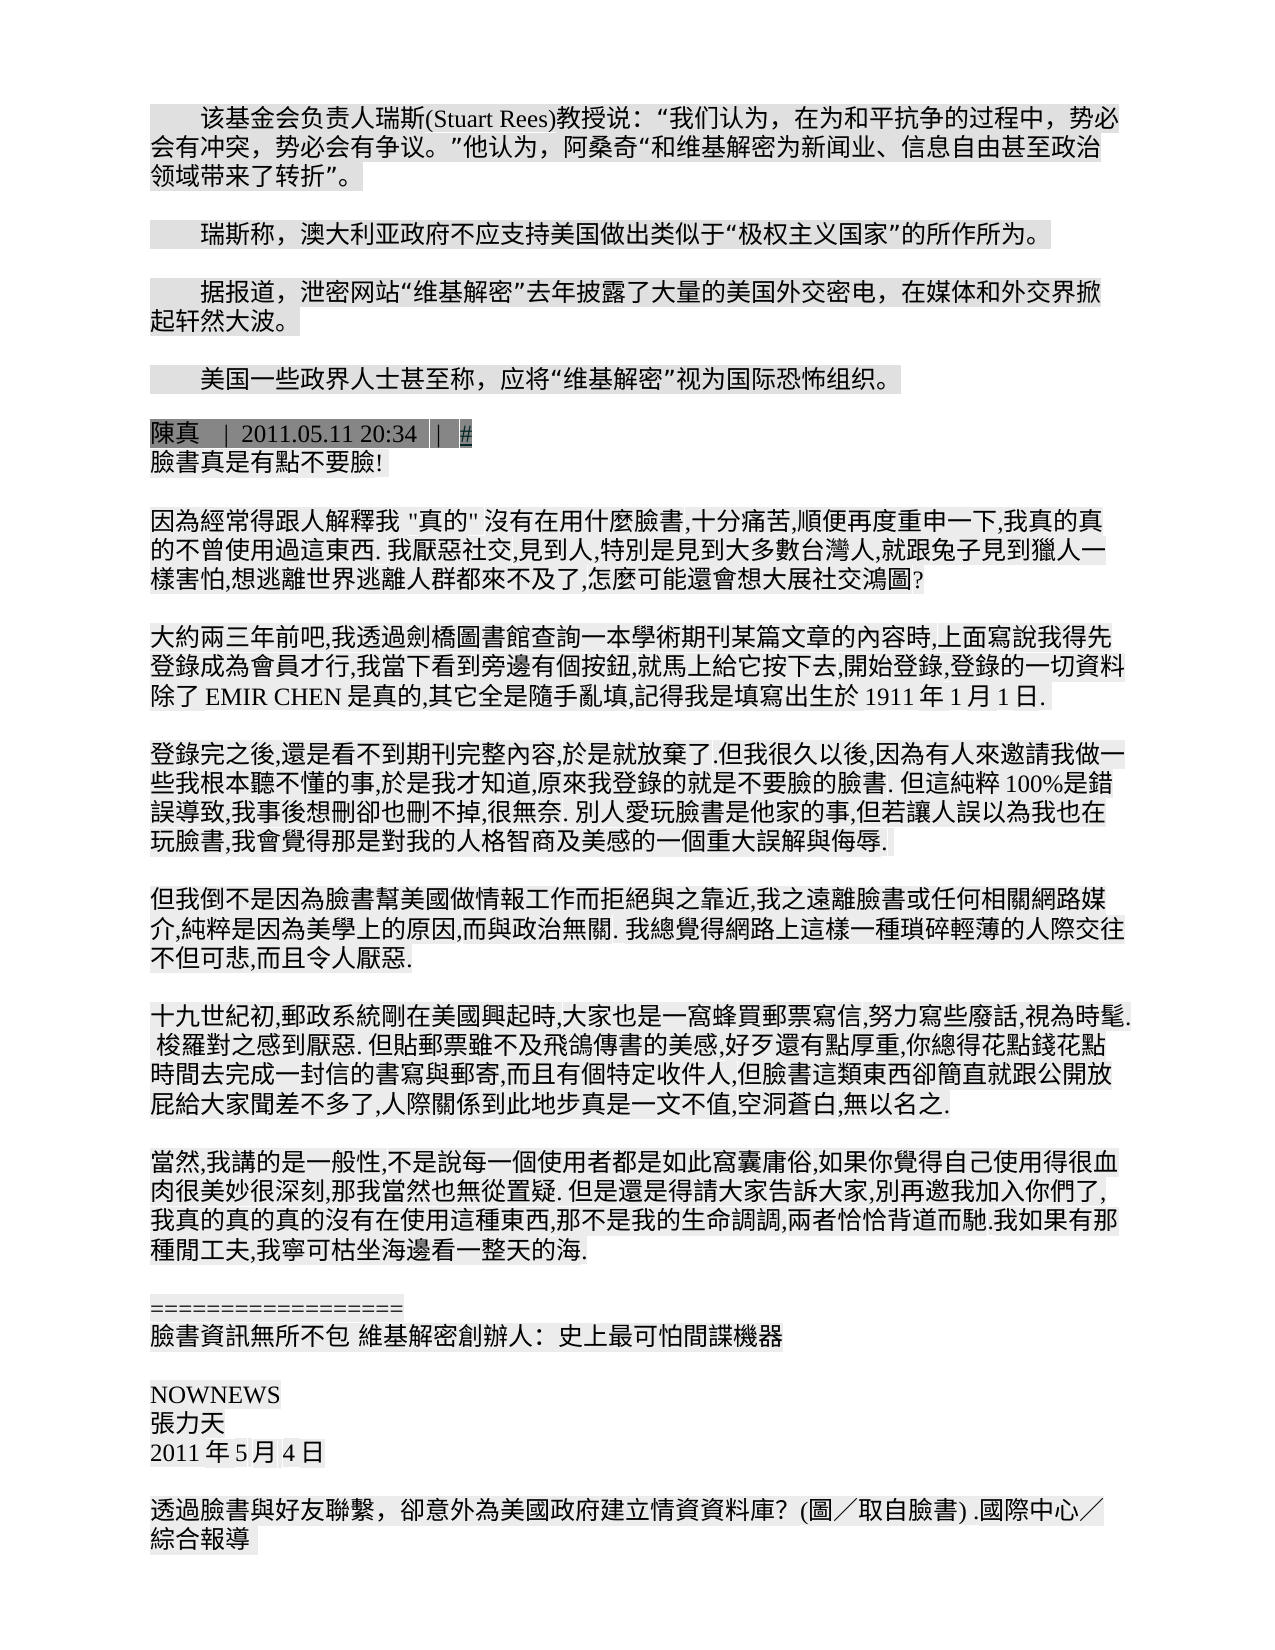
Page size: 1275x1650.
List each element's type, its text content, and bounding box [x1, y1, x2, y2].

text 臉書真是有點不要臉! 因為經常得跟人解釋我 "真的" 沒有在用什麼臉書,十分痛苦,順便再度重申一下,我真的真的不曾使用過這東西. 我厭惡社交,見到人,特別是見到大多數台灣人,就跟兔子見到獵人一樣害怕,想逃離世界逃離人群都來不及了,怎麼可能還會想大展社交鴻圖? 大約兩三年前吧,我透過劍橋圖書館查詢一本學術期刊某篇文章的內容時,上面寫說我得先登錄成為會員才行,我當下看到旁邊有個按鈕,就馬上給它按下去,開始登錄,登錄的一切資料除了EMIR CHEN是真的,其它全是隨手亂填,記得我是填寫出生於1911年1月1日. 登錄完之後,還是看不到期刊完整內容,於是就放棄了.但我很久以後,因為有人來邀請我做一些我根本聽不懂的事,於是我才知道,原來我登錄的就是不要臉的臉書. 但這純粹100%是錯誤導致,我事後想刪卻也刪不掉,很無奈. 別人愛玩臉書是他家的事,但若讓人誤以為我也在玩臉書,我會覺得那是對我的人格智商及美感的一個重大誤解與侮辱. 但我倒不是因為臉書幫美國做情報工作而拒絕與之靠近,我之遠離臉書或任何相關網路媒介,純粹是因為美學上的原因,而與政治無關. 我總覺得網路上這樣一種瑣碎輕薄的人際交往不但可悲,而且令人厭惡. 十九世紀初,郵政系統剛在美國興起時,大家也是一窩蜂買郵票寫信,努力寫些廢話,視為時髦. 梭羅對之感到厭惡. 但貼郵票雖不及飛鴿傳書的美感,好歹還有點厚重,你總得花點錢花點時間去完成一封信的書寫與郵寄,而且有個特定收件人,但臉書這類東西卻簡直就跟公開放屁給大家聞差不多了,人際關係到此地步真是一文不值,空洞蒼白,無以名之. 當然,我講的是一般性,不是說每一個使用者都是如此窩囊庸俗,如果你覺得自己使用得很血肉很美妙很深刻,那我當然也無從置疑. 但是還是得請大家告訴大家,別再邀我加入你們了,我真的真的真的沒有在使用這種東西,那不是我的生命調調,兩者恰恰背道而馳.我如果有那種閒工夫,我寧可枯坐海邊看一整天的海. ================== 臉書資訊無所不包 維基解密創辦人：史上最可怕間諜機器 NOWNEWS 張力天 2011年5月4日 透過臉書與好友聯繫，卻意外為美國政府建立情資資料庫？(圖／取自臉書) .國際中心／綜合報導 「臉書」擁有超過6億名使用者，是全世界最普及的社群網站；但擅於公開各種機密資訊的「維基解密」(Wikileaks)創辦人亞桑傑(Julian Assange)指出，臉書內建可供美國情報機關存取的介面，其實是一台「史上最可怕的間諜機器」。 亞桑傑表示，臉書記錄了全球使用者的基本資訊，包括姓名、住址、人際網絡，甚至連所在位置及通聯情況都能掌控；此外，臉書的資料庫就設在美國境內，美國政府可直接存取其中內容，等同於握有全世界最完整、有效的情報機制。 亞桑傑更語出驚人地表示，不只臉書，Google、Yahoo等都早已被美國情資機構滲透；他們根本不需要親自「蒐集」這些資訊，只要向業者施加壓力，便能強行取得所需。 由於逐次獲取資訊太耗成本，社群網站業者乾脆將資料取得的程序自動化；亞桑傑警告：「每當使用者新增一筆朋友資訊時，就是在幫美國政府做免費的情資工作！」 [150, 448, 1125, 1555]
text 陳真 | 2011.05.11 20:34 | # [150, 419, 1125, 448]
text 该基金会负责人瑞斯(Stuart Rees)教授说：“我们认为，在为和平抗争的过程中，势必会有冲突，势必会有争议。”他认为，阿桑奇“和维基解密为新闻业、信息自由甚至政治领域带来了转折”。 瑞斯称，澳大利亚政府不应支持美国做出类似于“极权主义国家”的所作所为。 据报道，泄密网站“维基解密”去年披露了大量的美国外交密电，在媒体和外交界掀起轩然大波。 美国一些政界人士甚至称，应将“维基解密”视为国际恐怖组织。 [150, 75, 1125, 394]
